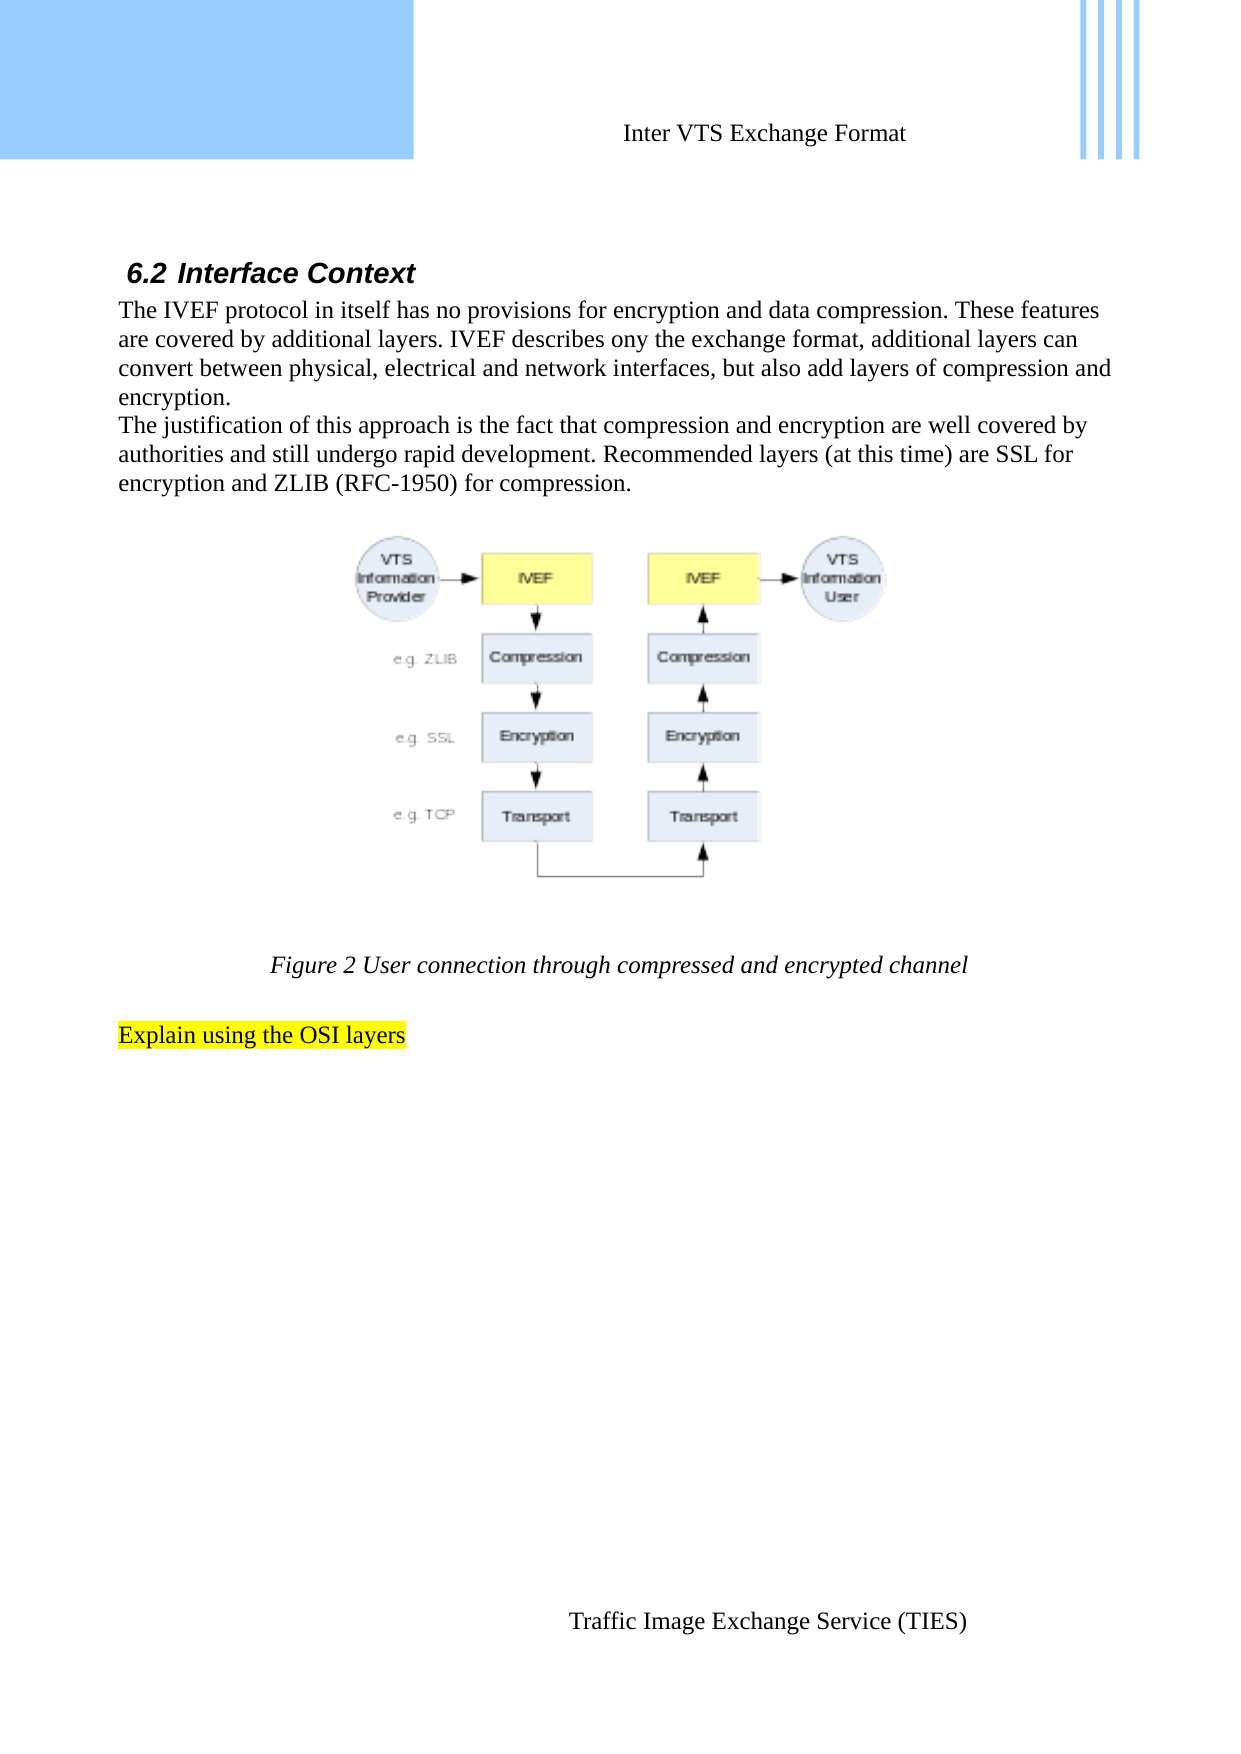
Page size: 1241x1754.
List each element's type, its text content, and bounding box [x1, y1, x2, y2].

text The IVEF protocol in itself has no provisions for encryption and data compression. These features are covered by additional layers. IVEF describes ony the exchange format, additional layers can convert between physical, electrical and network interfaces, but also add layers of compression and encryption. [118, 296, 1122, 411]
text The justification of this approach is the fact that compression and encryption are well covered by authorities and still undergo rapid development. Recommended layers (at this time) are SSL for encryption and ZLIB (RFC-1950) for compression. [118, 411, 1122, 497]
subtitle Interface Context [118, 256, 1122, 289]
text Explain using the OSI layers [118, 1021, 1122, 1049]
text Figure 2 User connection through compressed and encrypted channel [118, 951, 1122, 979]
